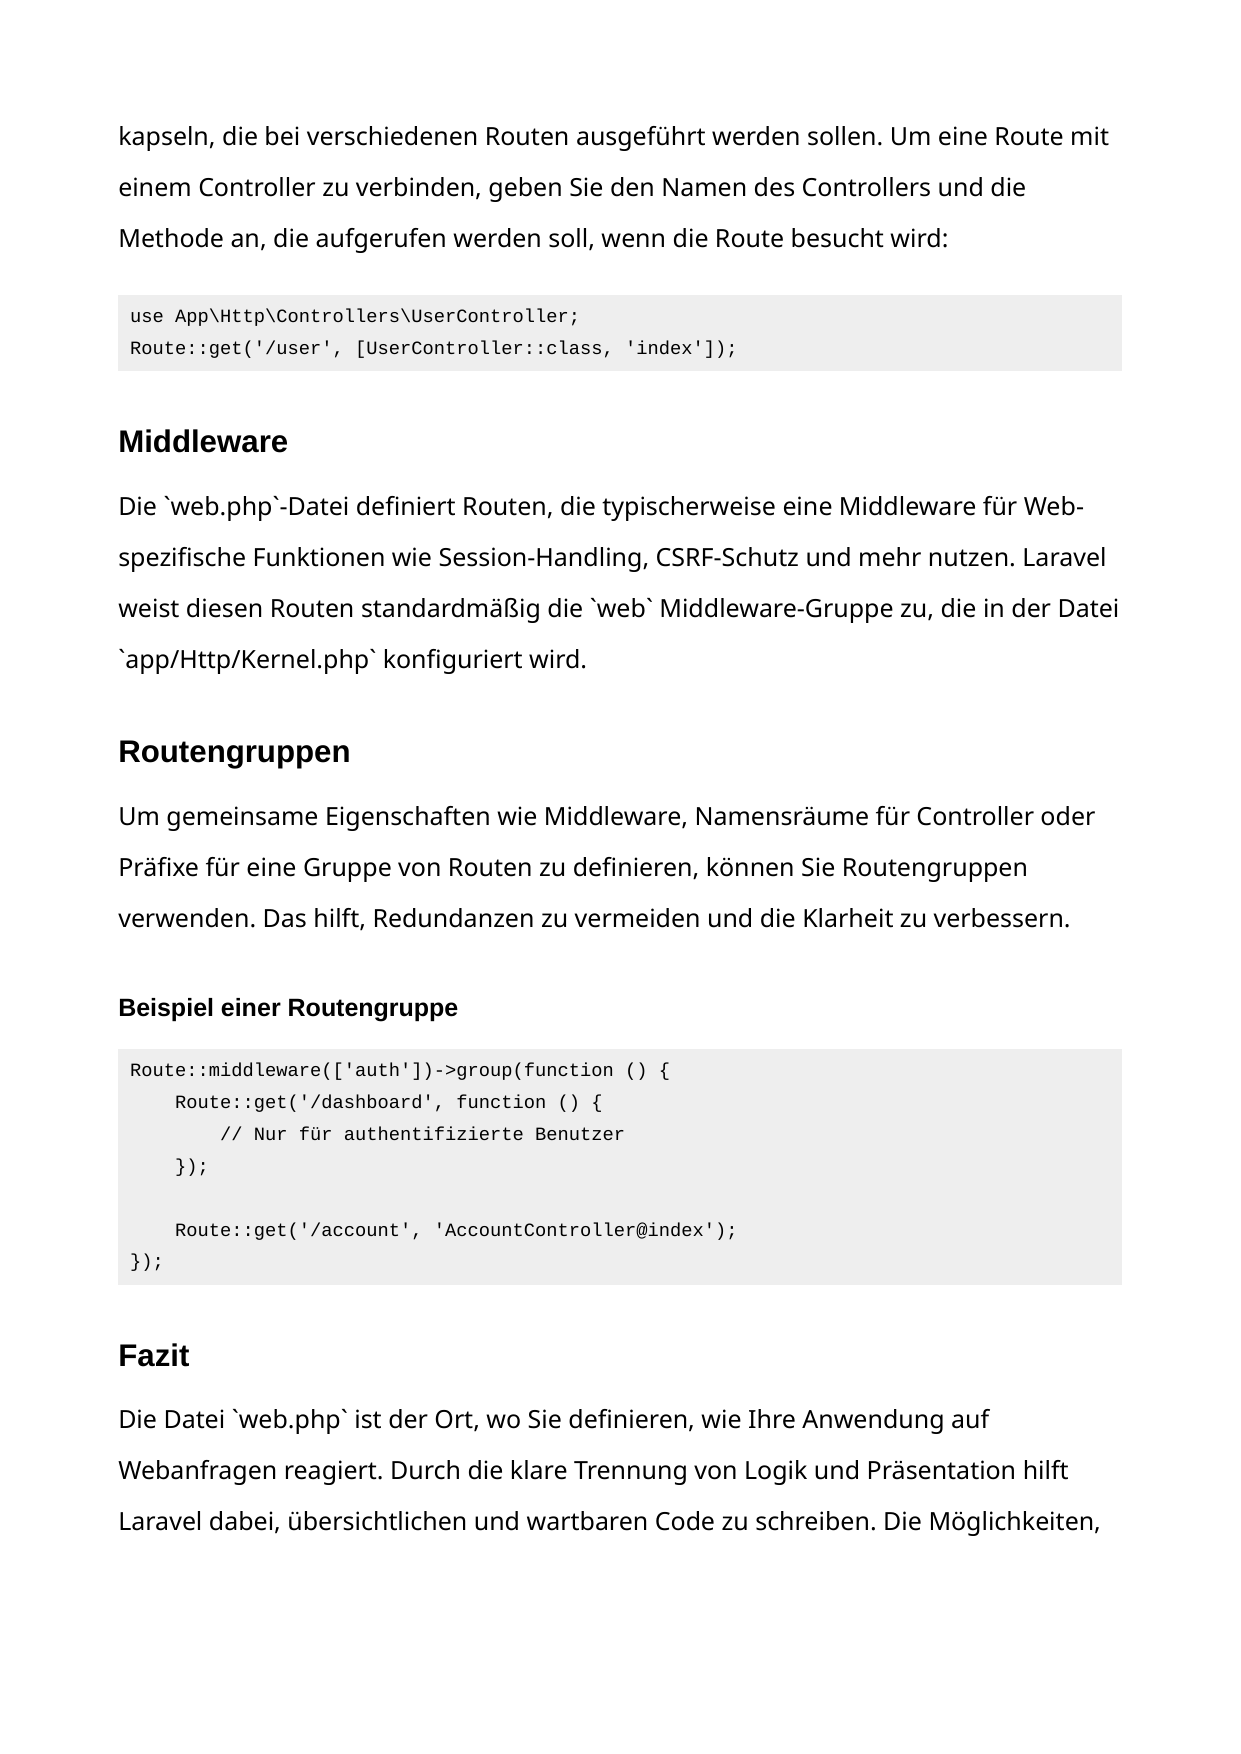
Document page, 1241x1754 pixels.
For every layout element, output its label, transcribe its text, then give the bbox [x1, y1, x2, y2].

text Um gemeinsame Eigenschaften wie Middleware, Namensräume für Controller oder Präfixe für eine Gruppe von Routen zu definieren, können Sie Routengruppen verwenden. Das hilft, Redundanzen zu vermeiden und die Klarheit zu verbessern. [118, 798, 1122, 934]
text Route::get('/dashboard', function () { [118, 1081, 1122, 1113]
text Route::middleware(['auth'])->group(function () { [118, 1049, 1122, 1081]
text Route::get('/user', [UserController::class, 'index']); [118, 327, 1122, 371]
text Route::get('/account', 'AccountController@index'); [118, 1209, 1122, 1241]
subtitle Middleware [118, 423, 1122, 459]
text }); [118, 1241, 1122, 1285]
text // Nur für authentifizierte Benutzer [118, 1113, 1122, 1145]
subtitle Routengruppen [118, 733, 1122, 769]
text use App\Http\Controllers\UserController; [118, 295, 1122, 327]
text Die `web.php`-Datei definiert Routen, die typischerweise eine Middleware für Web-spezifische Funktionen wie Session-Handling, CSRF-Schutz und mehr nutzen. Laravel weist diesen Routen standardmäßig die `web` Middleware-Gruppe zu, die in der Datei `app/Http/Kernel.php` konfiguriert wird. [118, 488, 1122, 675]
text Die Datei `web.php` ist der Ort, wo Sie definieren, wie Ihre Anwendung auf Webanfragen reagiert. Durch die klare Trennung von Logik und Präsentation hilft Laravel dabei, übersichtlichen und wartbaren Code zu schreiben. Die Möglichkeiten, [118, 1402, 1122, 1538]
text kapseln, die bei verschiedenen Routen ausgeführt werden sollen. Um eine Route mit einem Controller zu verbinden, geben Sie den Namen des Controllers und die Methode an, die aufgerufen werden soll, wenn die Route besucht wird: [118, 118, 1122, 254]
subtitle Fazit [118, 1337, 1122, 1373]
text }); [118, 1145, 1122, 1177]
subtitle Beispiel einer Routengruppe [118, 993, 1122, 1021]
